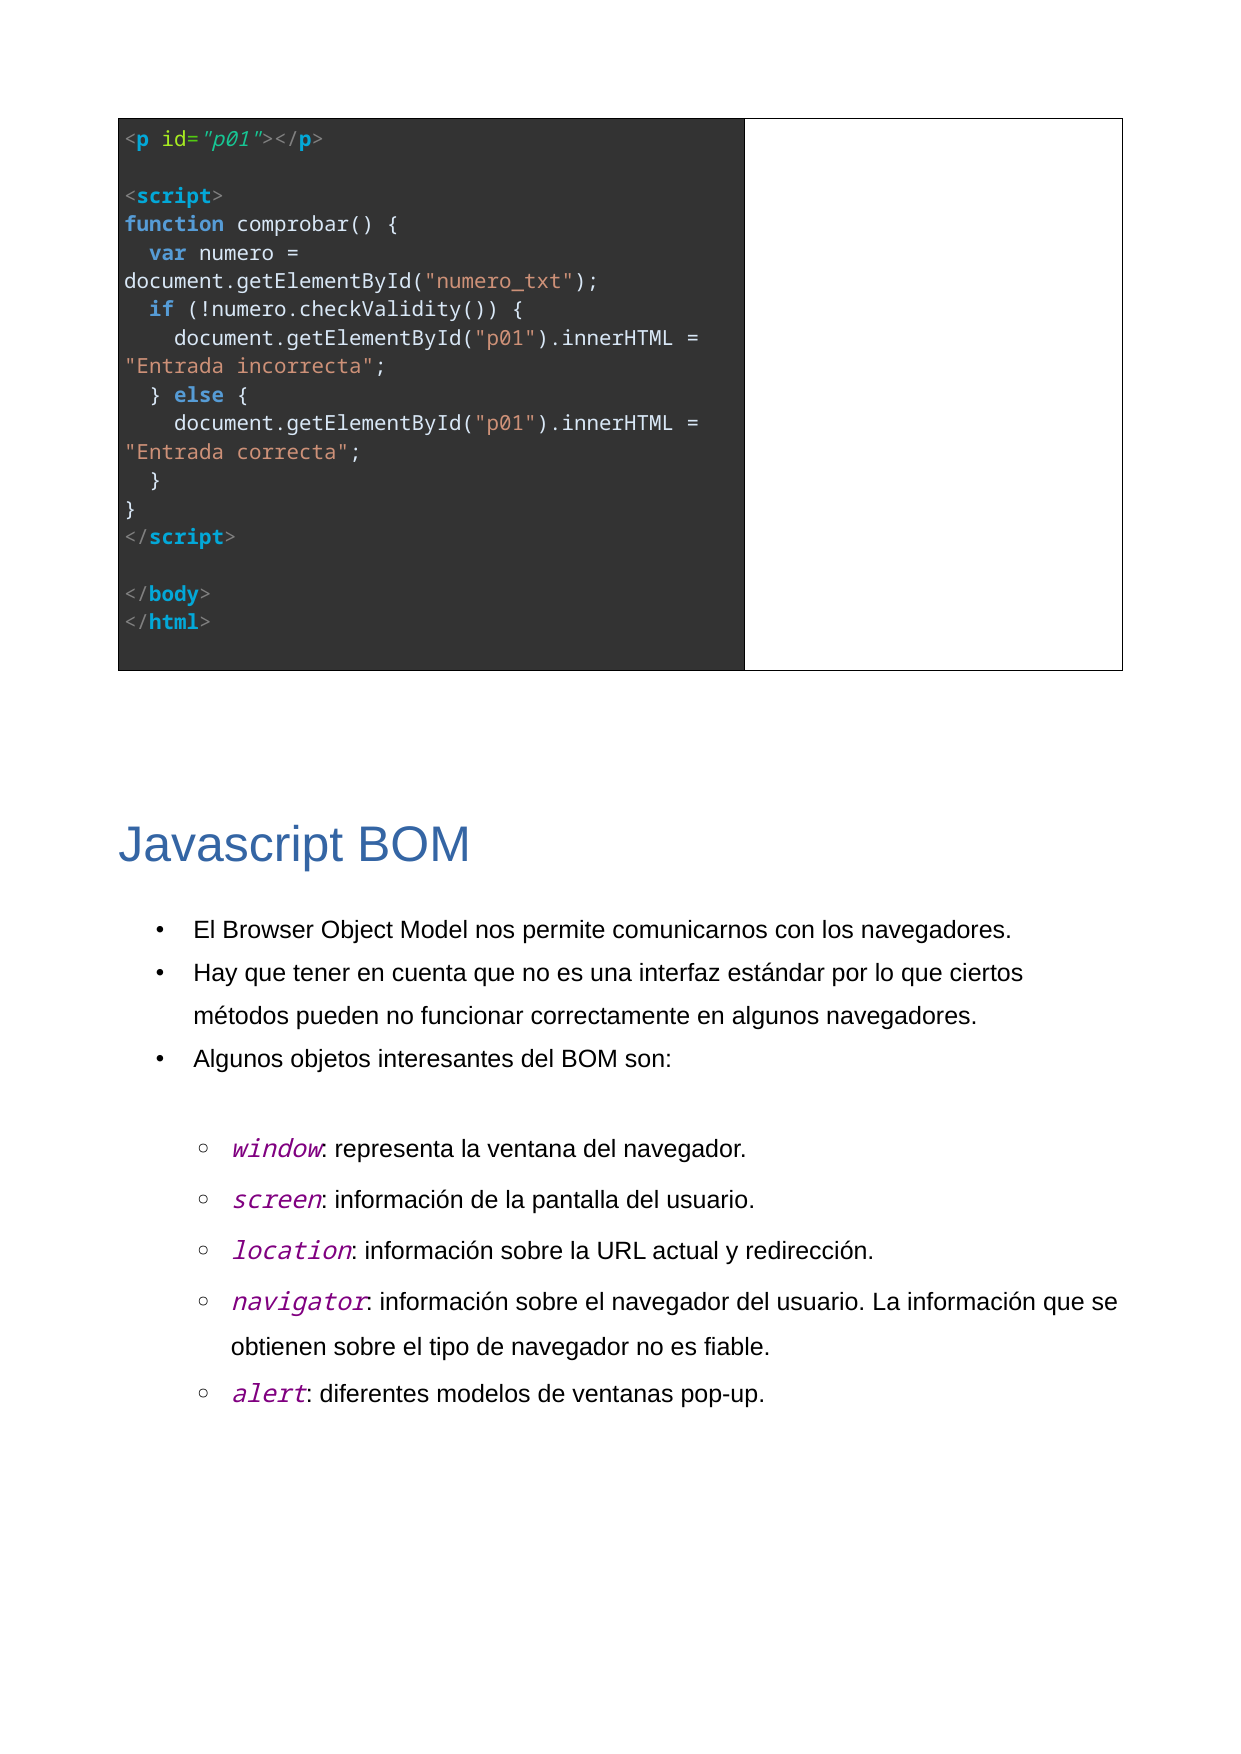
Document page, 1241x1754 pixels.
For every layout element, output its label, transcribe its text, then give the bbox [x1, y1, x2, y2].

list Hay que tener en cuenta que no es una interfaz estándar por lo que ciertos métodos pueden no funcionar correctamente en algunos navegadores. [156, 958, 1122, 1030]
list navigator: información sobre el navegador del usuario. La información que se obtienen sobre el tipo de navegador no es fiable. [193, 1284, 1122, 1361]
table_header <p id="p01"></p> <script> function comprobar() { var numero = document.getElementById("numero_txt"); if (!numero.checkValidity()) { document.getElementById("p01").innerHTML = "Entrada incorrecta"; } else { document.getElementById("p01").innerHTML = "Entrada correcta"; } } </script> </body> </html> [119, 119, 744, 670]
list screen: información de la pantalla del usuario. [193, 1182, 1122, 1216]
list window: representa la ventana del navegador. [193, 1131, 1122, 1165]
list location: información sobre la URL actual y redirección. [193, 1233, 1122, 1267]
text Javascript BOM [118, 814, 1122, 872]
list El Browser Object Model nos permite comunicarnos con los navegadores. [156, 915, 1122, 944]
list alert: diferentes modelos de ventanas pop-up. [193, 1375, 1122, 1409]
list Algunos objetos interesantes del BOM son: [156, 1044, 1122, 1073]
table_header [745, 119, 1122, 670]
